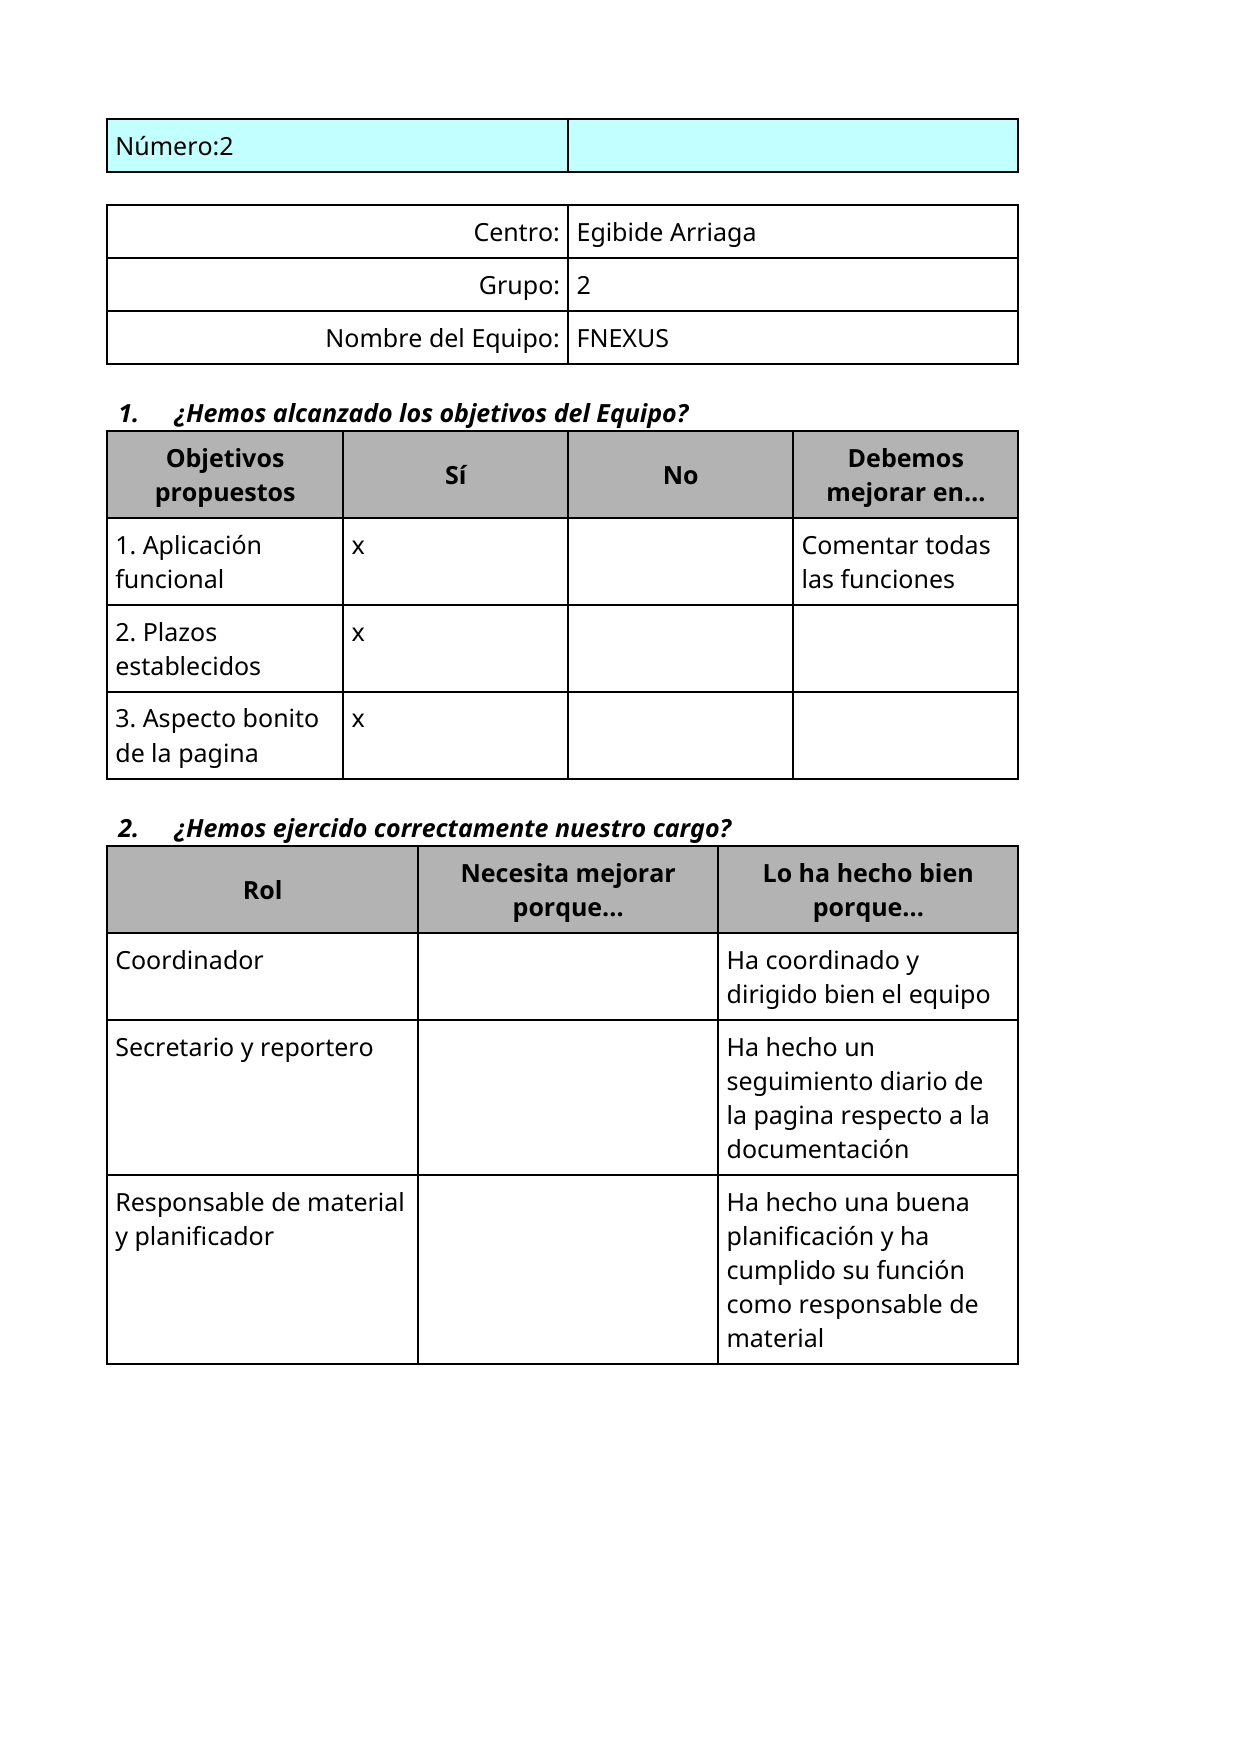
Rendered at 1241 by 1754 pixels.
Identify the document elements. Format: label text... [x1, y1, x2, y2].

table_cell [419, 1021, 717, 1174]
table_cell Grupo: [108, 259, 567, 310]
table_cell x [344, 693, 567, 778]
table_cell Nombre del Equipo: [108, 312, 567, 363]
table_cell Ha coordinado y dirigido bien el equipo [719, 934, 1017, 1019]
table_cell 3. Aspecto bonito de la pagina [108, 693, 342, 778]
table_header Sí [344, 432, 567, 517]
table_cell Secretario y reportero [108, 1021, 417, 1174]
table_cell FNEXUS [569, 312, 1017, 363]
table_cell 2 [569, 259, 1017, 310]
table_header Egibide Arriaga [569, 206, 1017, 257]
table_header Lo ha hecho bien porque... [719, 847, 1017, 932]
list ¿Hemos alcanzado los objetivos del Equipo? [118, 396, 1122, 430]
table_cell [569, 693, 792, 778]
list ¿Hemos ejercido correctamente nuestro cargo? [118, 811, 1122, 845]
table_cell Responsable de material y planificador [108, 1176, 417, 1363]
table_cell Ha hecho una buena planificación y ha cumplido su función como responsable de material [719, 1176, 1017, 1363]
table_header Rol [108, 847, 417, 932]
table_header Necesita mejorar porque... [419, 847, 717, 932]
table_cell [569, 606, 792, 691]
table_cell [794, 606, 1017, 691]
table_cell [794, 693, 1017, 778]
table_header Objetivos propuestos [108, 432, 342, 517]
table_cell [569, 519, 792, 604]
table_cell [569, 120, 1017, 171]
table_cell [419, 934, 717, 1019]
table_cell Comentar todas las funciones [794, 519, 1017, 604]
table_cell x [344, 519, 567, 604]
table_cell x [344, 606, 567, 691]
table_cell Número:2 [108, 120, 567, 171]
table_cell 2. Plazos establecidos [108, 606, 342, 691]
table_cell 1. Aplicación funcional [108, 519, 342, 604]
table_cell [419, 1176, 717, 1363]
table_cell Coordinador [108, 934, 417, 1019]
table_header Centro: [108, 206, 567, 257]
table_cell Ha hecho un seguimiento diario de la pagina respecto a la documentación [719, 1021, 1017, 1174]
table_header Debemos mejorar en… [794, 432, 1017, 517]
table_header No [569, 432, 792, 517]
